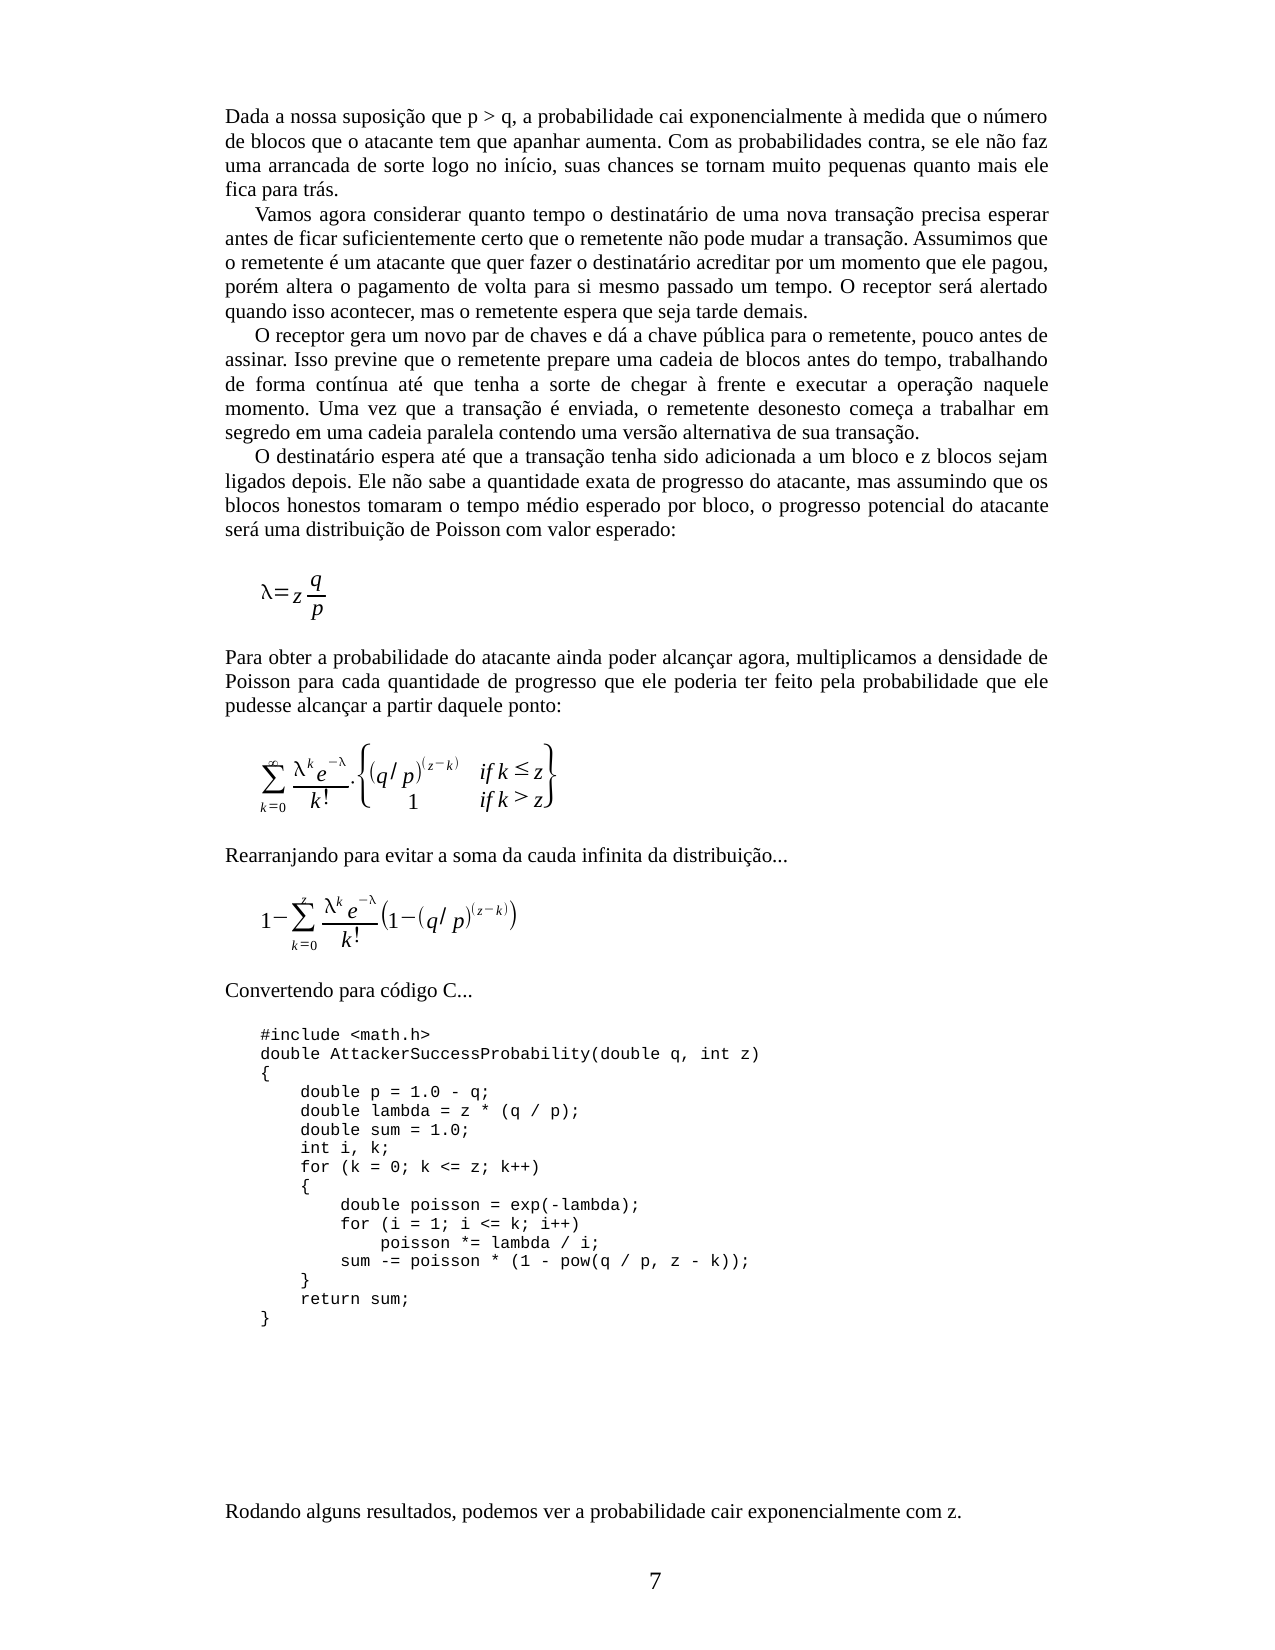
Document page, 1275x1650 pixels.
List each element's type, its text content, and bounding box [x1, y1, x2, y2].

text Para obter a probabilidade do atacante ainda poder alcançar agora, multiplicamos a densidade de Poisson para cada quantidade de progresso que ele poderia ter feito pela probabilidade que ele pudesse alcançar a partir daquele ponto: [225, 644, 1050, 717]
text O receptor gera um novo par de chaves e dá a chave pública para o remetente, pouco antes de assinar. Isso previne que o remetente prepare uma cadeia de blocos antes do tempo, trabalhando de forma contínua até que tenha a sorte de chegar à frente e executar a operação naquele momento. Uma vez que a transação é enviada, o remetente desonesto começa a trabalhar em segredo em uma cadeia paralela contendo uma versão alternativa de sua transação. [225, 323, 1050, 444]
text Dada a nossa suposição que p > q, a probabilidade cai exponencialmente à medida que o número de blocos que o atacante tem que apanhar aumenta. Com as probabilidades contra, se ele não faz uma arrancada de sorte logo no início, suas chances se tornam muito pequenas quanto mais ele fica para trás. [225, 104, 1050, 201]
text Rearranjando para evitar a soma da cauda infinita da distribuição... [225, 843, 1050, 867]
text Vamos agora considerar quanto tempo o destinatário de uma nova transação precisa esperar antes de ficar suficientemente certo que o remetente não pode mudar a transação. Assumimos que o remetente é um atacante que quer fazer o destinatário acreditar por um momento que ele pagou, porém altera o pagamento de volta para si mesmo passado um tempo. O receptor será alertado quando isso acontecer, mas o remetente espera que seja tarde demais. [225, 201, 1050, 323]
text Convertendo para código C... [225, 978, 1050, 1002]
text Rodando alguns resultados, podemos ver a probabilidade cair exponencialmente com z. [225, 1499, 1050, 1523]
text O destinatário espera até que a transação tenha sido adicionada a um bloco e z blocos sejam ligados depois. Ele não sabe a quantidade exata de progresso do atacante, mas assumindo que os blocos honestos tomaram o tempo médio esperado por bloco, o progresso potencial do atacante será uma distribuição de Poisson com valor esperado: [225, 444, 1050, 541]
